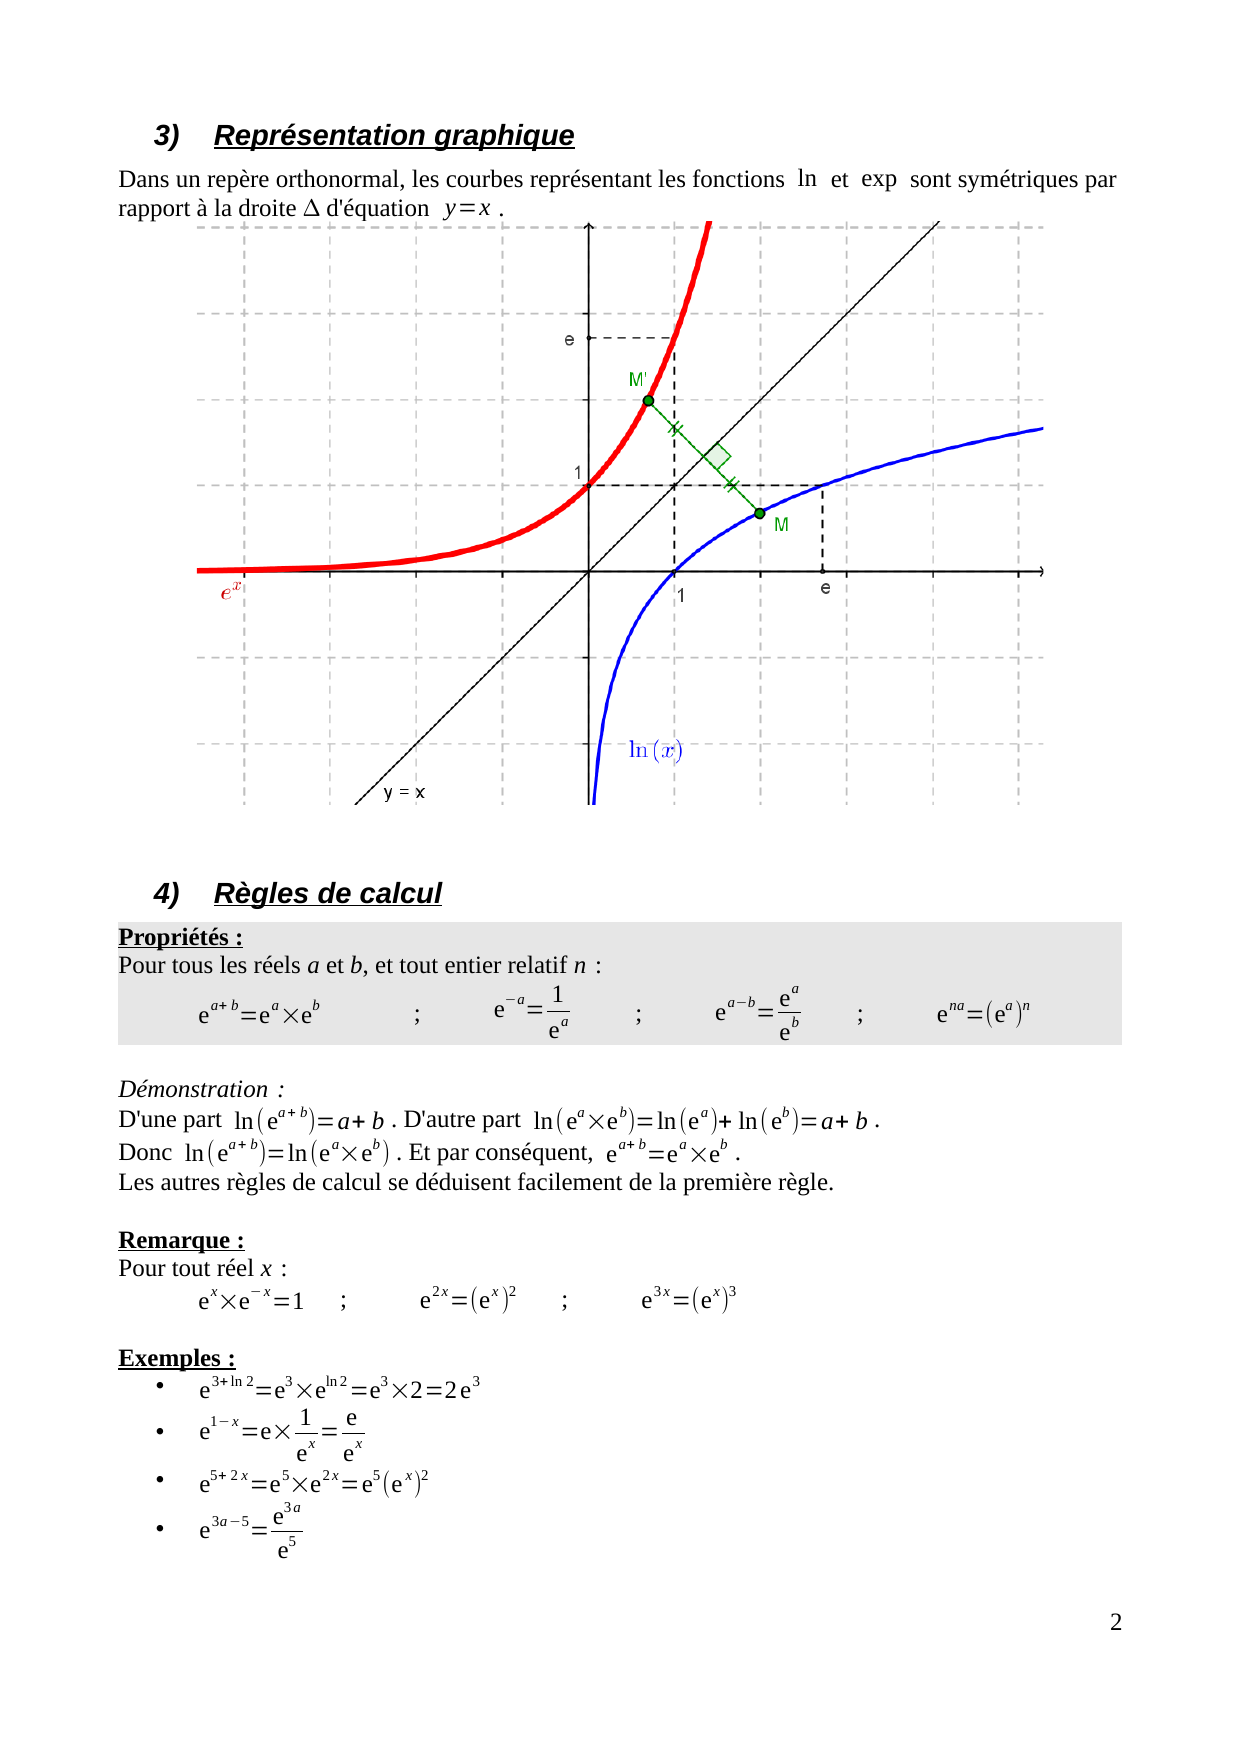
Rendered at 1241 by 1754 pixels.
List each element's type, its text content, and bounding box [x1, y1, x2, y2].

text D'une part . D'autre part . [118, 1103, 1122, 1135]
text Démonstration : [118, 1074, 1122, 1103]
subtitle Représentation graphique [153, 118, 1122, 152]
text ; ; ; [118, 979, 1122, 1045]
text Pour tout réel x : [118, 1253, 1122, 1282]
subtitle Règles de calcul [153, 876, 1122, 909]
text Propriétés : [118, 922, 1122, 951]
text Remarque : [118, 1225, 1122, 1253]
text Pour tous les réels a et b, et tout entier relatif n : [118, 951, 1122, 979]
text Exemples : [118, 1343, 1122, 1372]
text ; ; [118, 1282, 1122, 1314]
text Les autres règles de calcul se déduisent facilement de la première règle. [118, 1167, 1122, 1196]
text Dans un repère orthonormal, les courbes représentant les fonctions et sont symétriques par rapport à la droite  d'équation . [118, 164, 1122, 222]
text Donc . Et par conséquent, . [118, 1135, 1122, 1167]
